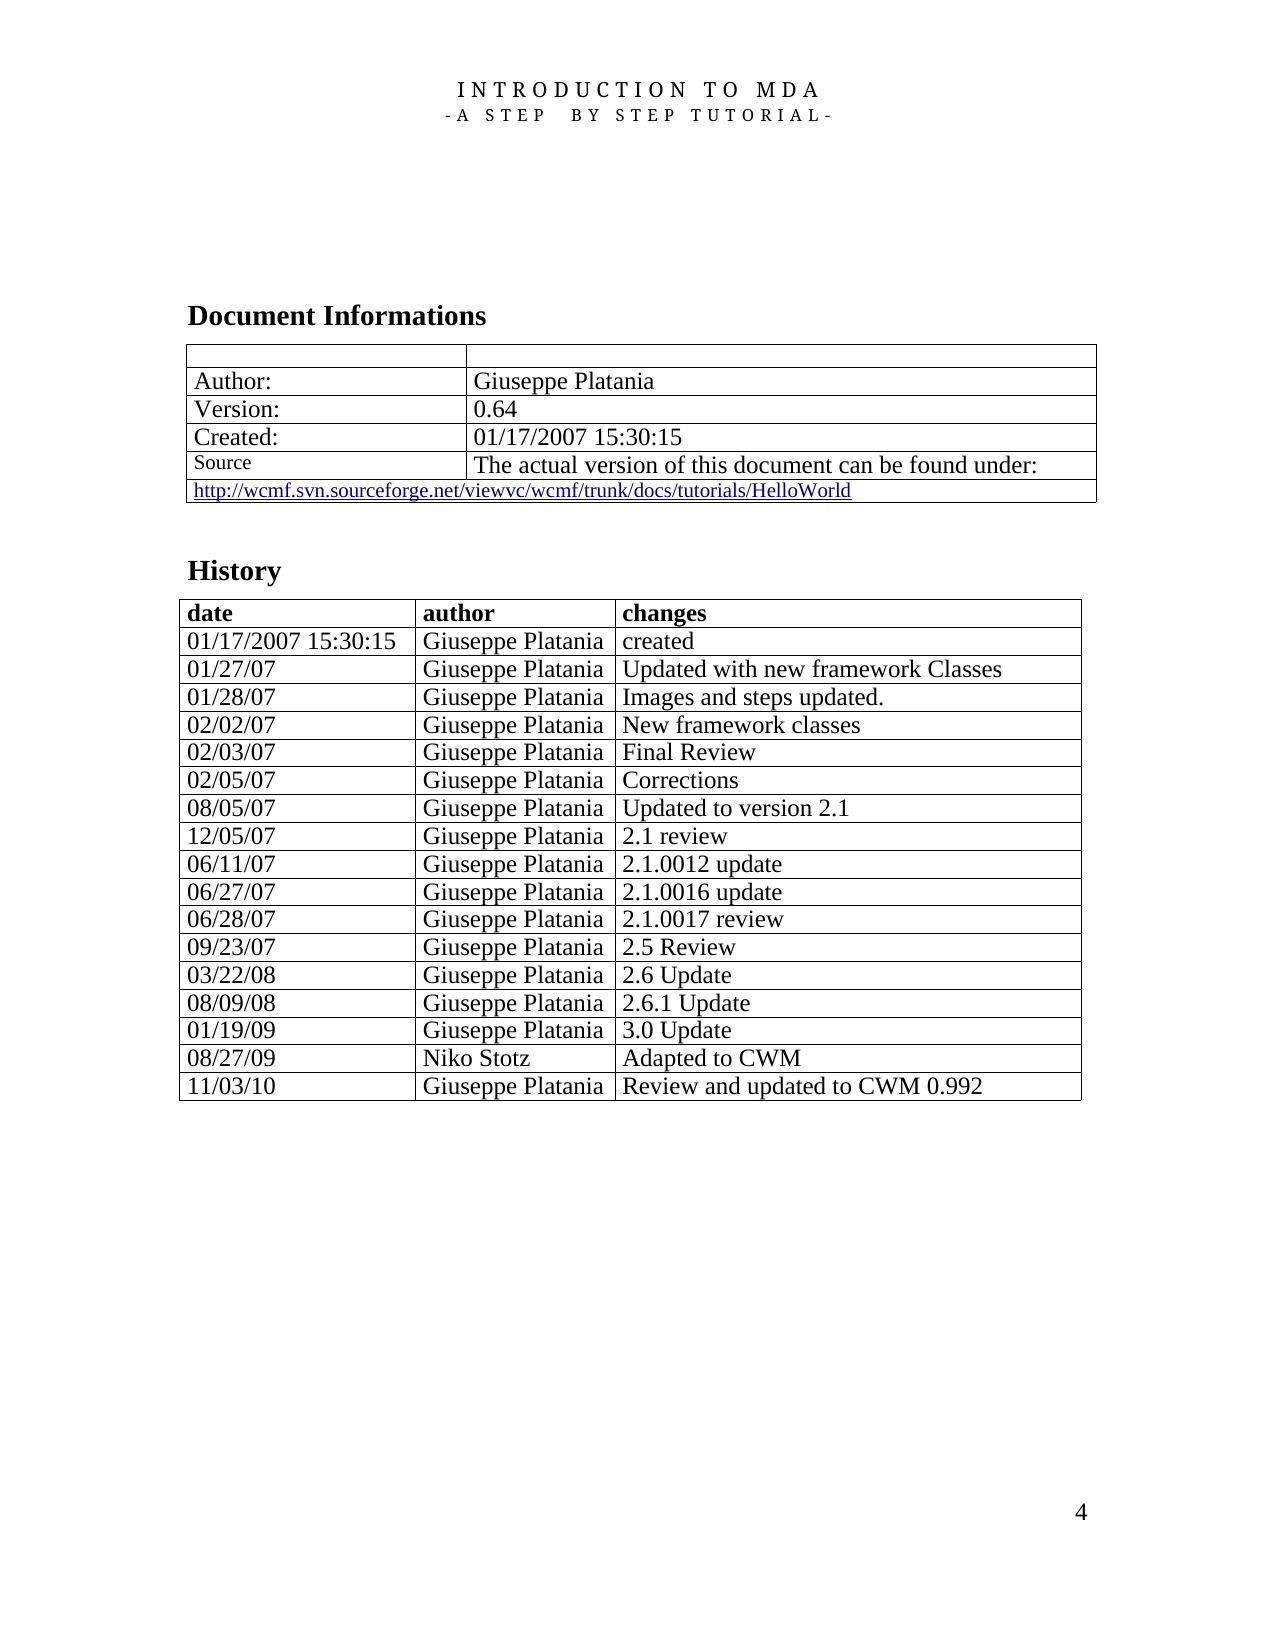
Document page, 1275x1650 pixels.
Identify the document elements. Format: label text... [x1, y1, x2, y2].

table_cell 08/27/09 [180, 1045, 415, 1072]
table_cell Giuseppe Platania [416, 990, 615, 1017]
table_cell Giuseppe Platania [416, 795, 615, 822]
table_cell Giuseppe Platania [416, 879, 615, 905]
table_cell 2.1.0012 update [616, 851, 1081, 877]
table_cell Giuseppe Platania [416, 823, 615, 850]
subtitle Document Informations [187, 299, 1087, 332]
table_cell Giuseppe Platania [416, 1018, 615, 1044]
table_header author [416, 600, 615, 627]
table_cell 12/05/07 [180, 823, 415, 850]
table_cell Giuseppe Platania [416, 628, 615, 655]
table_cell 2.1 review [616, 823, 1081, 850]
table_cell 2.6 Update [616, 962, 1081, 989]
table_cell Source [187, 452, 466, 478]
table_cell Updated with new framework Classes [616, 656, 1081, 683]
table_cell 02/05/07 [180, 767, 415, 794]
table_cell Giuseppe Platania [416, 740, 615, 766]
table_cell Giuseppe Platania [416, 934, 615, 961]
subtitle History [187, 554, 1087, 587]
table_cell 0.64 [467, 396, 1096, 423]
table_cell Giuseppe Platania [416, 712, 615, 738]
table_cell 01/28/07 [180, 684, 415, 711]
table_cell Giuseppe Platania [416, 684, 615, 711]
table_cell 01/17/2007 15:30:15 [467, 424, 1096, 451]
table_header [187, 345, 466, 367]
table_cell Giuseppe Platania [416, 656, 615, 683]
table_cell 08/09/08 [180, 990, 415, 1017]
table_header date [180, 600, 415, 627]
table_cell 06/11/07 [180, 851, 415, 877]
table_cell Created: [187, 424, 466, 451]
table_cell 02/03/07 [180, 740, 415, 766]
table_cell Author: [187, 368, 466, 395]
table_cell 02/02/07 [180, 712, 415, 738]
table_cell 09/23/07 [180, 934, 415, 961]
table_cell Giuseppe Platania [416, 1073, 615, 1100]
table_cell 2.1.0016 update [616, 879, 1081, 905]
table_cell 2.5 Review [616, 934, 1081, 961]
table_cell Images and steps updated. [616, 684, 1081, 711]
table_cell Giuseppe Platania [416, 962, 615, 989]
table_cell 2.6.1 Update [616, 990, 1081, 1017]
table_cell Niko Stotz [416, 1045, 615, 1072]
table_cell Version: [187, 396, 466, 423]
table_cell Updated to version 2.1 [616, 795, 1081, 822]
table_cell 01/19/09 [180, 1018, 415, 1044]
table_cell Giuseppe Platania [416, 906, 615, 933]
table_cell Giuseppe Platania [416, 851, 615, 877]
table_cell 08/05/07 [180, 795, 415, 822]
table_cell Giuseppe Platania [416, 767, 615, 794]
table_cell The actual version of this document can be found under: [467, 452, 1096, 478]
table_cell http://wcmf.svn.sourceforge.net/viewvc/wcmf/trunk/docs/tutorials/HelloWorld [187, 480, 1096, 502]
table_header changes [616, 600, 1081, 627]
table_cell 3.0 Update [616, 1018, 1081, 1044]
table_cell New framework classes [616, 712, 1081, 738]
table_cell 03/22/08 [180, 962, 415, 989]
table_cell 2.1.0017 review [616, 906, 1081, 933]
table_cell Giuseppe Platania [467, 368, 1096, 395]
table_header [467, 345, 1096, 367]
table_cell created [616, 628, 1081, 655]
table_cell 11/03/10 [180, 1073, 415, 1100]
table_cell Review and updated to CWM 0.992 [616, 1073, 1081, 1100]
table_cell Corrections [616, 767, 1081, 794]
table_cell 06/28/07 [180, 906, 415, 933]
table_cell 01/27/07 [180, 656, 415, 683]
table_cell Final Review [616, 740, 1081, 766]
table_cell 06/27/07 [180, 879, 415, 905]
table_cell 01/17/2007 15:30:15 [180, 628, 415, 655]
table_cell Adapted to CWM [616, 1045, 1081, 1072]
